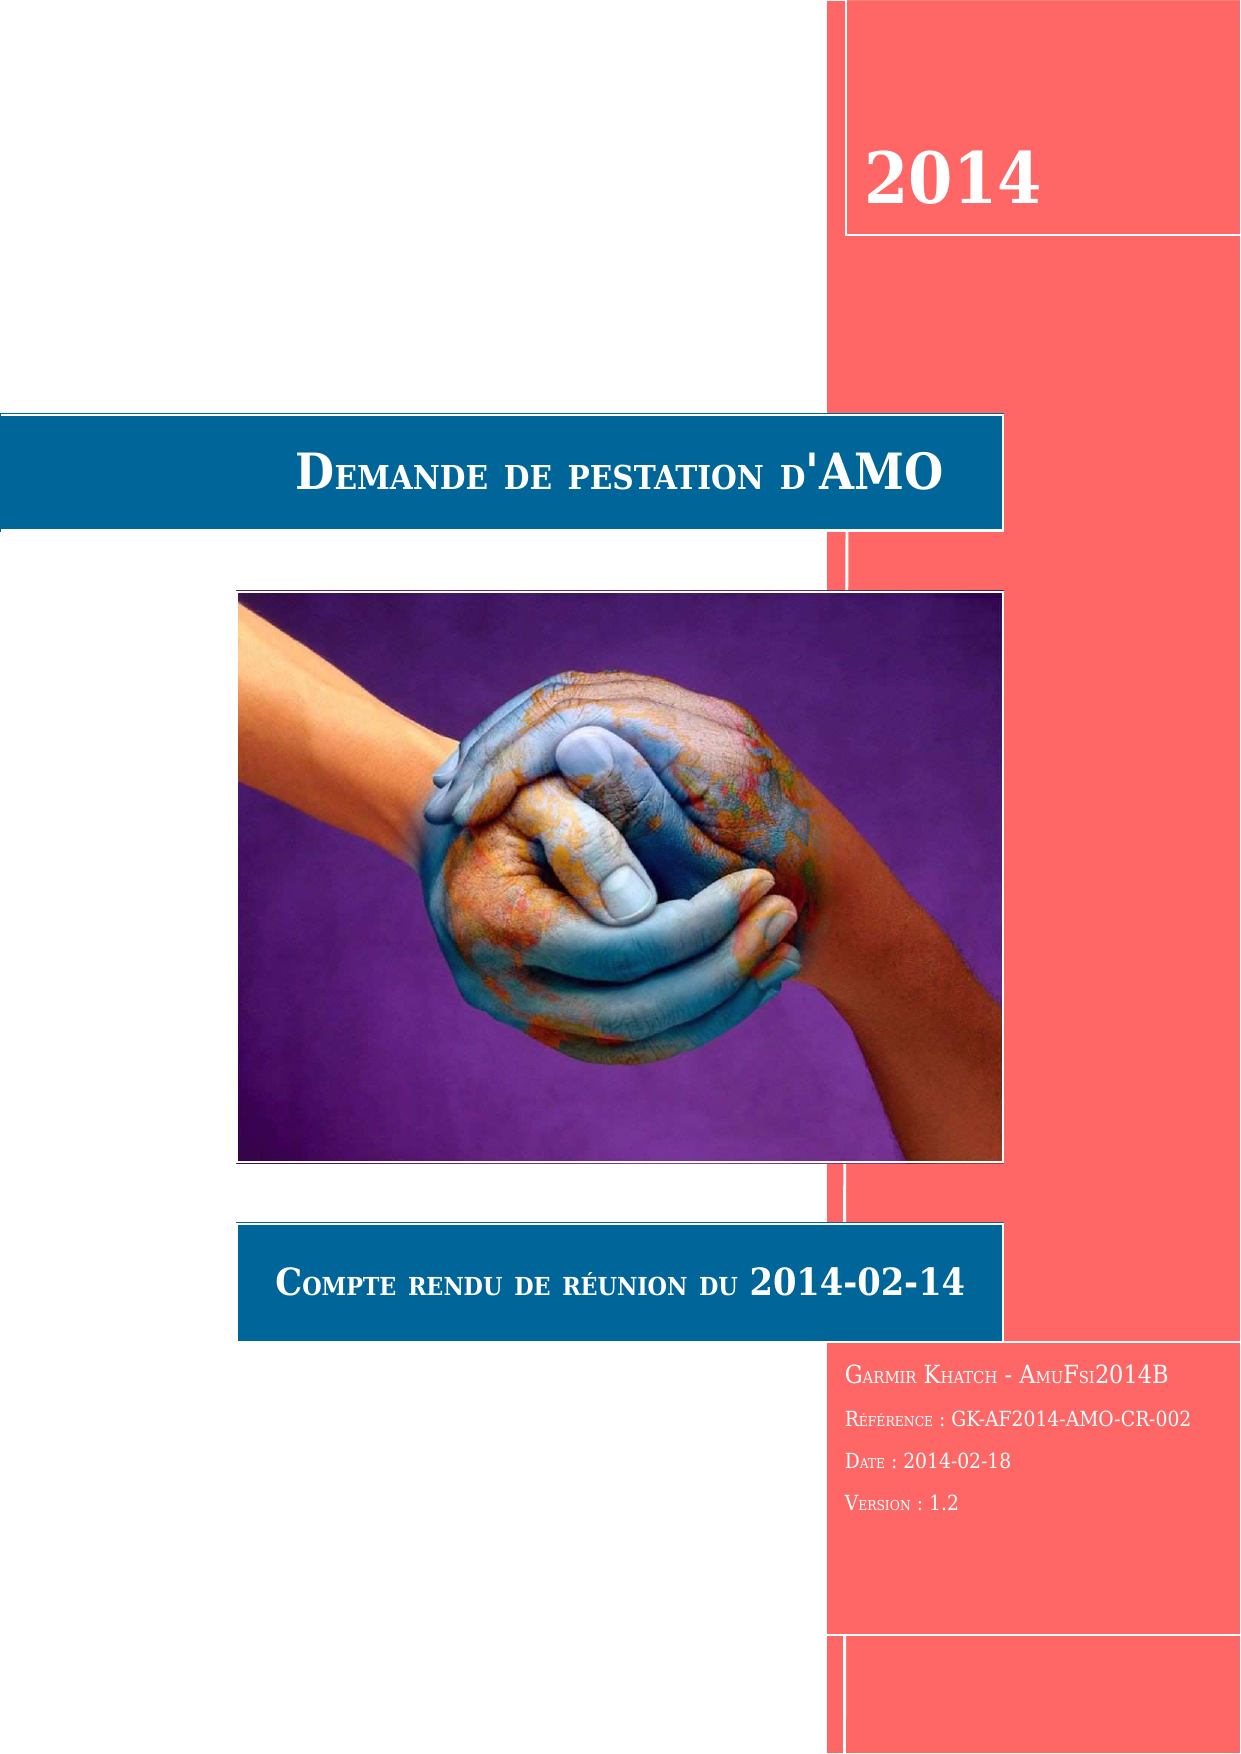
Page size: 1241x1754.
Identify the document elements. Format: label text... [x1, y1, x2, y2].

title Compte rendu de réunion du 2014-02-14 [238, 1260, 1002, 1304]
title Demande de pestation d'AMO [236, 442, 1002, 501]
text Version : 1.2 [844, 1491, 1222, 1515]
text Référence : GK-AF2014-AMO-CR-002 [844, 1407, 1222, 1431]
text Garmir Khatch - AmuFsi2014B [844, 1360, 1222, 1389]
text Date : 2014-02-18 [844, 1449, 1222, 1473]
title 2014 [864, 137, 1222, 220]
picture [238, 593, 1002, 1161]
